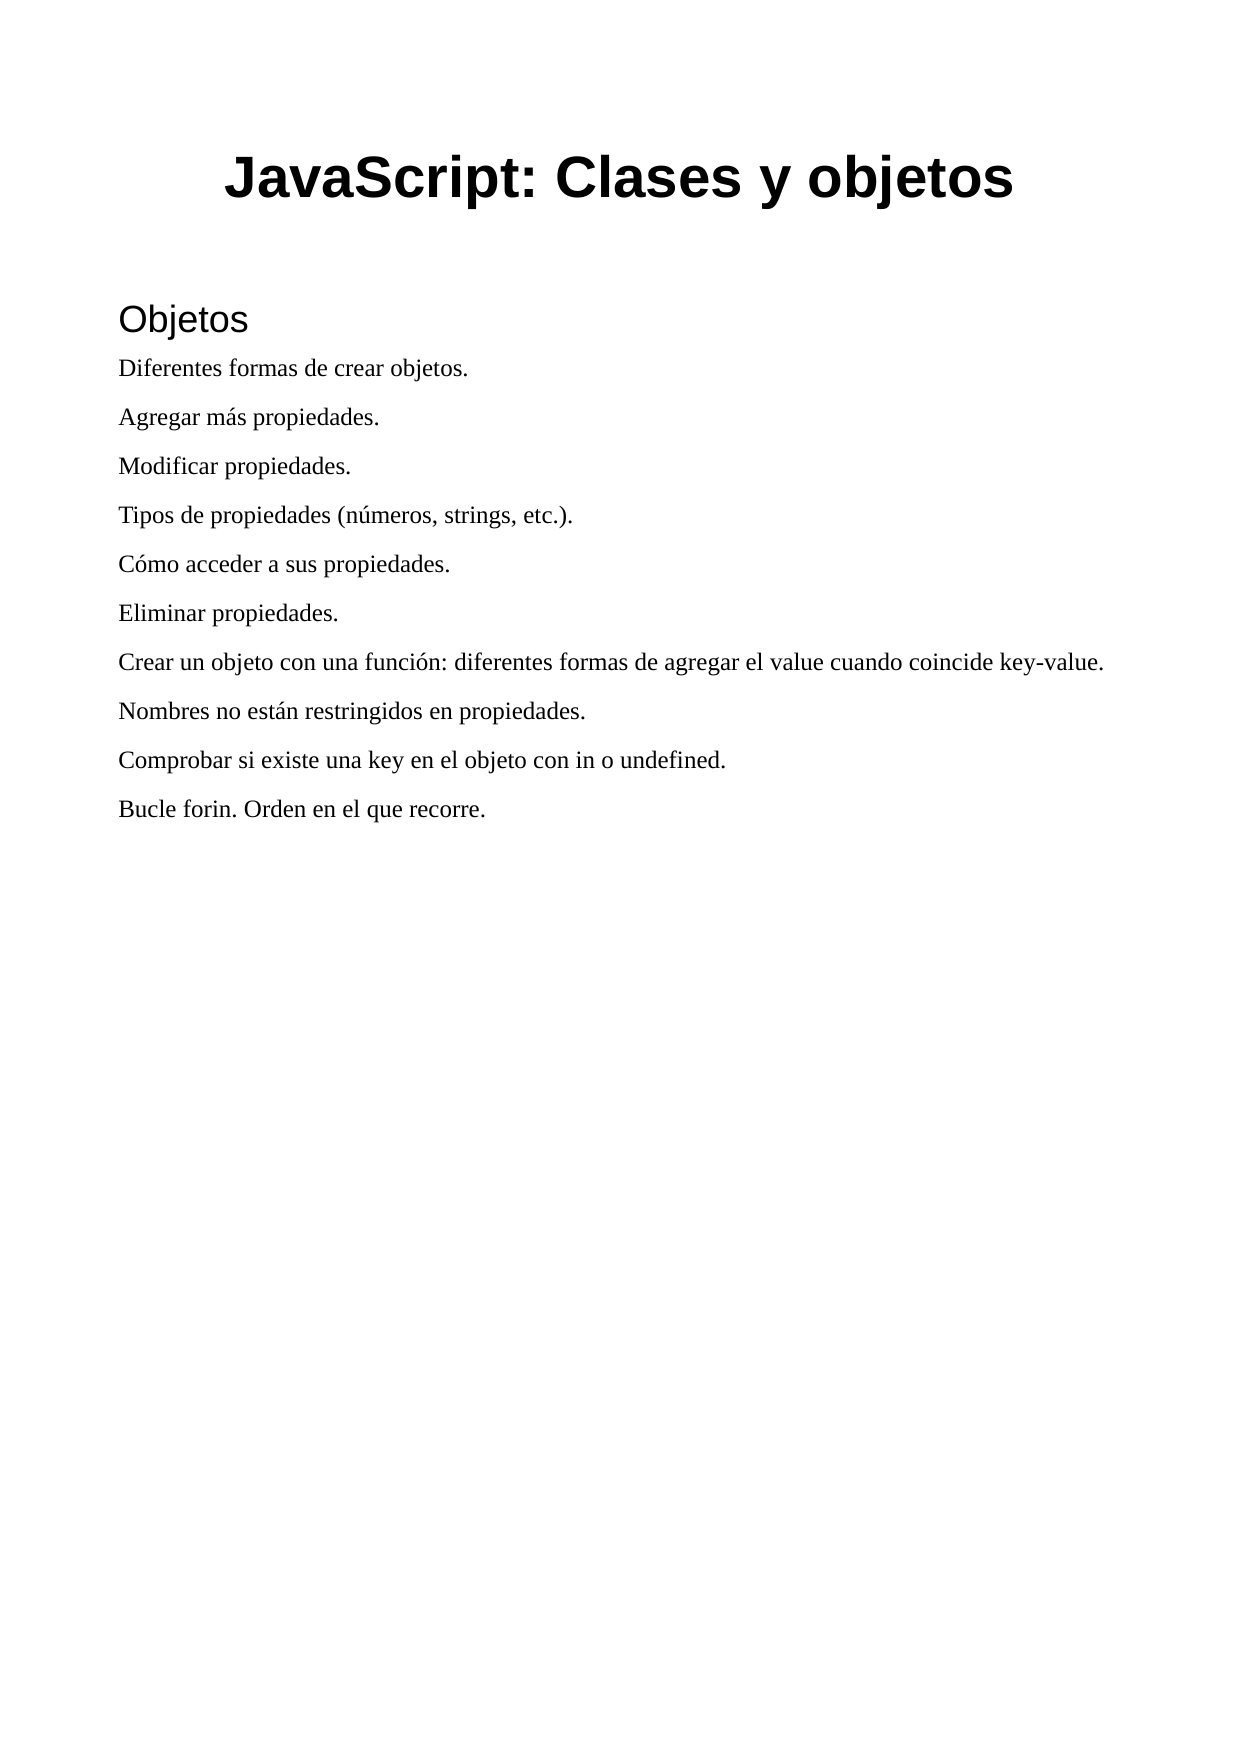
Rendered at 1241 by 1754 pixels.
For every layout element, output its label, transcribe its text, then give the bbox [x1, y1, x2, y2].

text Cómo acceder a sus propiedades. [118, 549, 1122, 578]
text Nombres no están restringidos en propiedades. [118, 696, 1122, 725]
text Comprobar si existe una key en el objeto con in o undefined. [118, 745, 1122, 774]
text Crear un objeto con una función: diferentes formas de agregar el value cuando coincide key-value. [118, 647, 1122, 676]
text Eliminar propiedades. [118, 598, 1122, 627]
text Tipos de propiedades (números, strings, etc.). [118, 500, 1122, 529]
text Modificar propiedades. [118, 451, 1122, 480]
text Agregar más propiedades. [118, 402, 1122, 431]
title JavaScript: Clases y objetos [118, 143, 1122, 210]
text Diferentes formas de crear objetos. [118, 353, 1122, 382]
text Bucle forin. Orden en el que recorre. [118, 794, 1122, 823]
subtitle Objetos [118, 297, 1122, 340]
